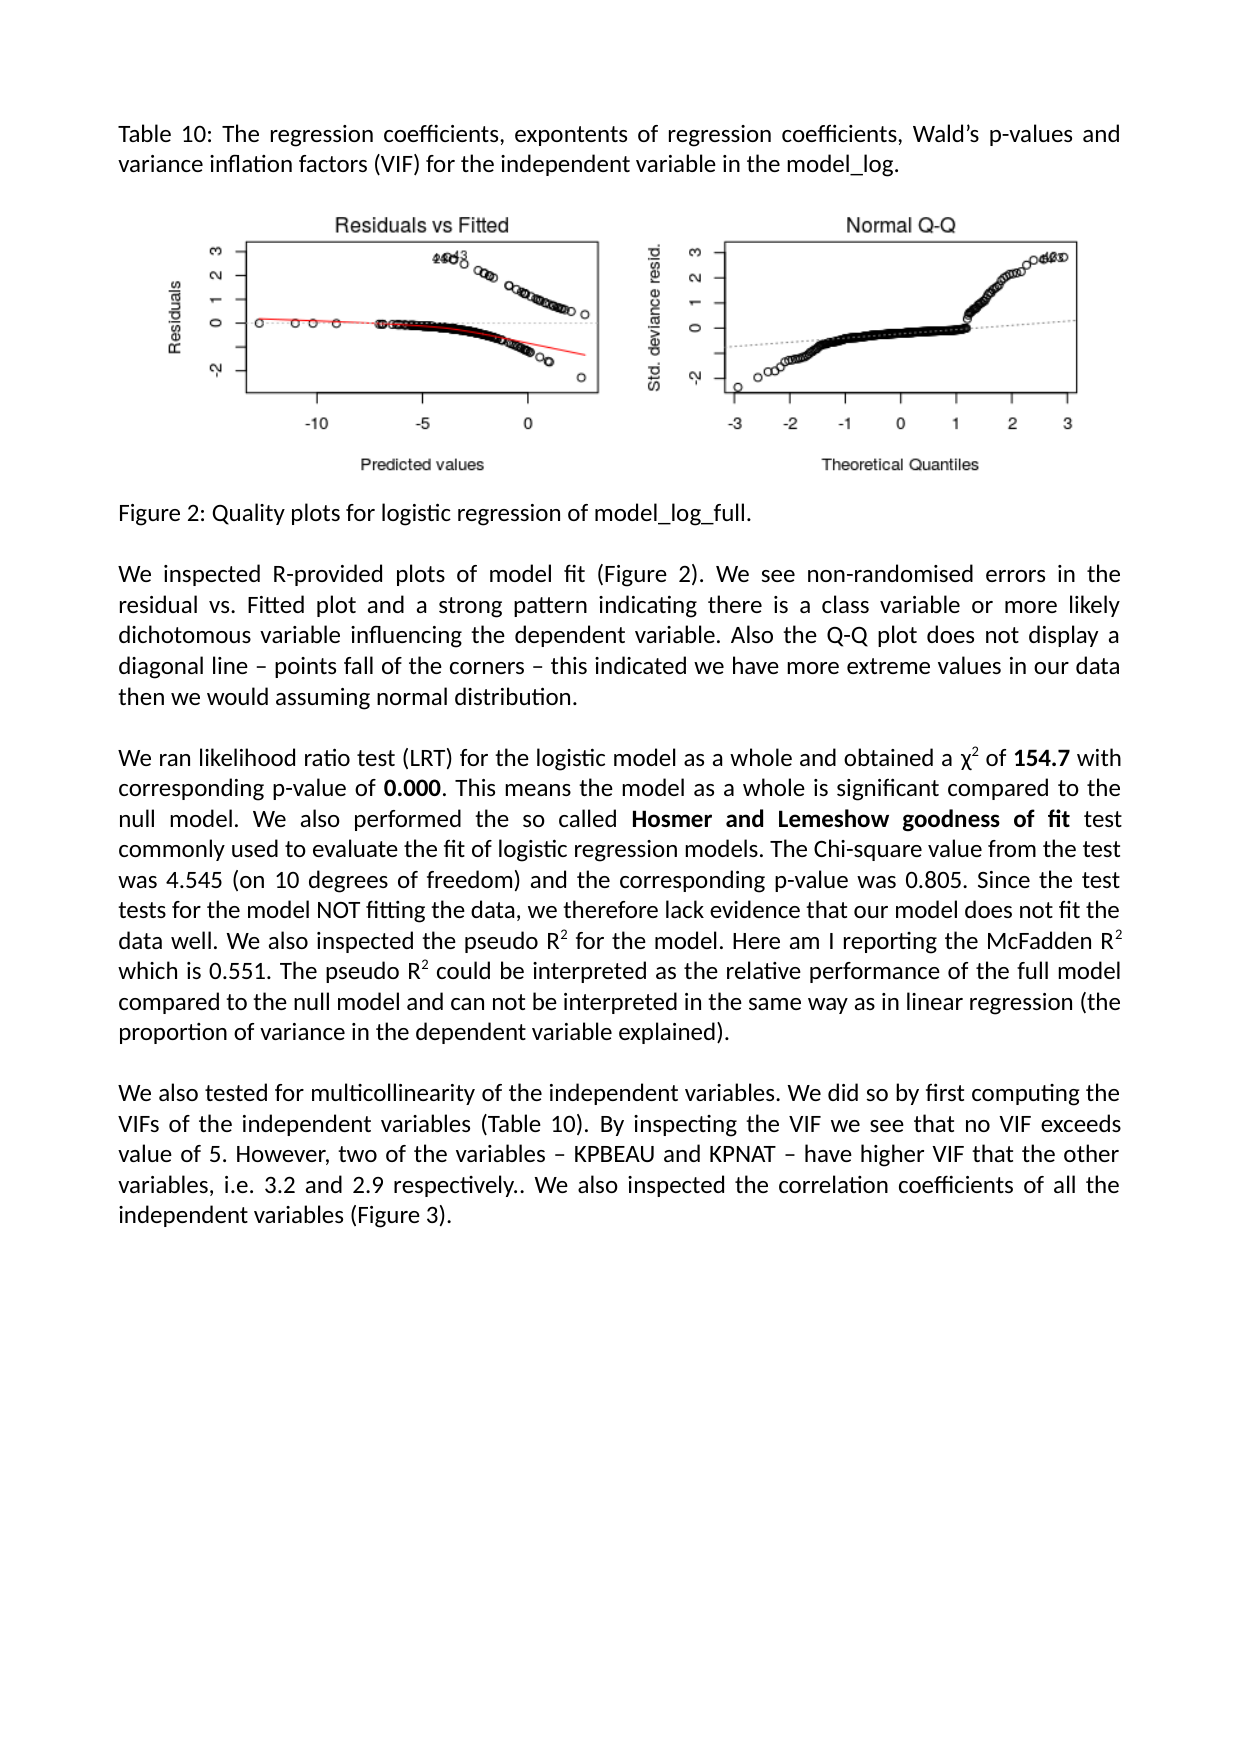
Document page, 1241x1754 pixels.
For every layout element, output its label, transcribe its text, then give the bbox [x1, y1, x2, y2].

text We ran likelihood ratio test (LRT) for the logistic model as a whole and obtained a χ2 of 154.7 with corresponding p-value of 0.000. This means the model as a whole is significant compared to the null model. We also performed the so called Hosmer and Lemeshow goodness of fit test commonly used to evaluate the fit of logistic regression models. The Chi-square value from the test was 4.545 (on 10 degrees of freedom) and the corresponding p-value was 0.805. Since the test tests for the model NOT fitting the data, we therefore lack evidence that our model does not fit the data well. We also inspected the pseudo R2 for the model. Here am I reporting the McFadden R2 which is 0.551. The pseudo R2 could be interpreted as the relative performance of the full model compared to the null model and can not be interpreted in the same way as in linear regression (the proportion of variance in the dependent variable explained). [118, 742, 1122, 1047]
text Figure 2: Quality plots for logistic regression of model_log_full. [118, 179, 1122, 528]
text We inspected R-provided plots of model fit (Figure 2). We see non-randomised errors in the residual vs. Fitted plot and a strong pattern indicating there is a class variable or more likely dichotomous variable influencing the dependent variable. Also the Q-Q plot does not display a diagonal line – points fall of the corners – this indicated we have more extreme values in our data then we would assuming normal distribution. [118, 558, 1122, 711]
picture [165, 189, 1116, 498]
text Table 10: The regression coefficients, expontents of regression coefficients, Wald’s p-values and variance inflation factors (VIF) for the independent variable in the model_log. [118, 118, 1122, 179]
text We also tested for multicollinearity of the independent variables. We did so by first computing the VIFs of the independent variables (Table 10). By inspecting the VIF we see that no VIF exceeds value of 5. However, two of the variables – KPBEAU and KPNAT – have higher VIF that the other variables, i.e. 3.2 and 2.9 respectively.. We also inspected the correlation coefficients of all the independent variables (Figure 3). [118, 1077, 1122, 1230]
